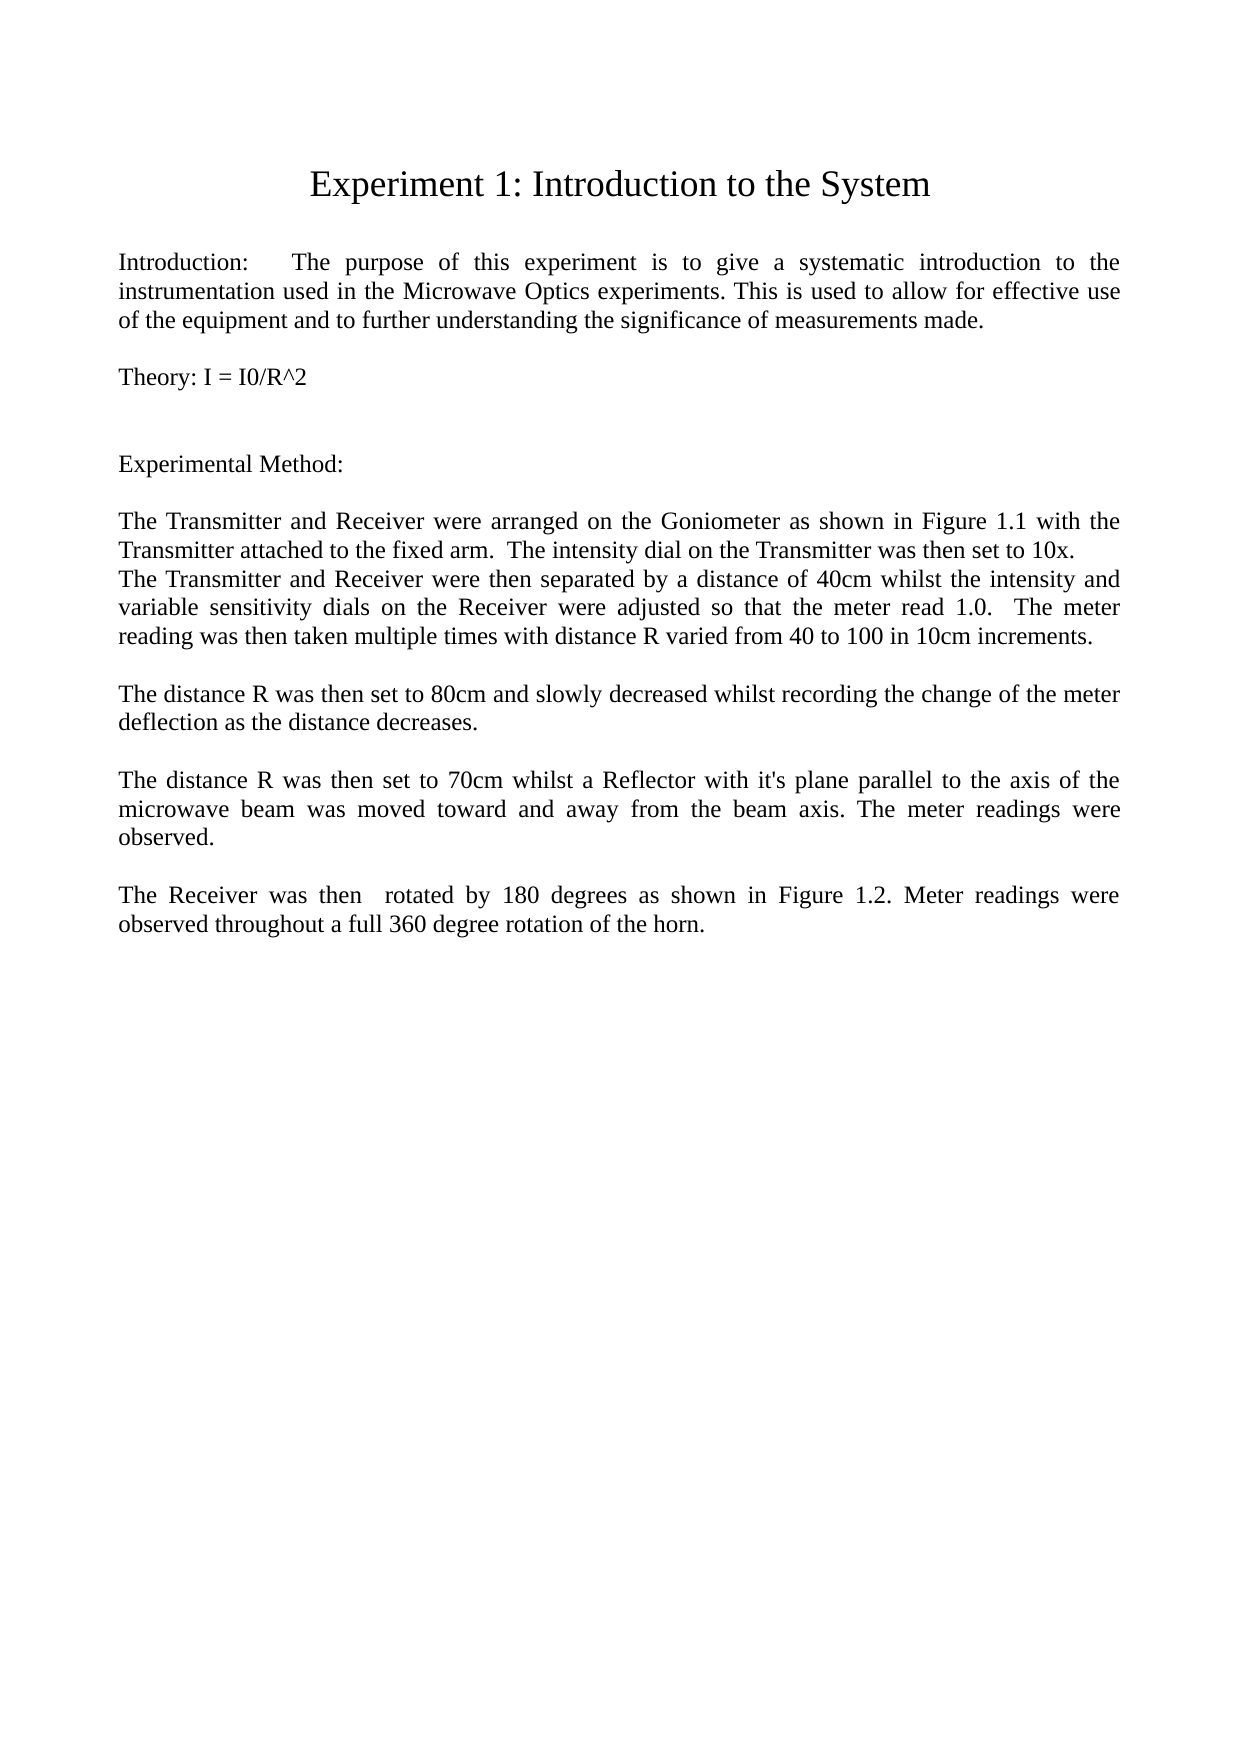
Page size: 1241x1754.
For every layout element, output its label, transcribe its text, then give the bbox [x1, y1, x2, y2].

text Experiment 1: Introduction to the System [118, 161, 1122, 204]
text The distance R was then set to 80cm and slowly decreased whilst recording the change of the meter deflection as the distance decreases. [118, 679, 1122, 736]
text Theory: I = I0/R^2 [118, 362, 1122, 391]
text The distance R was then set to 70cm whilst a Reflector with it's plane parallel to the axis of the microwave beam was moved toward and away from the beam axis. The meter readings were observed. [118, 765, 1122, 851]
text The Transmitter and Receiver were arranged on the Goniometer as shown in Figure 1.1 with the Transmitter attached to the fixed arm. The intensity dial on the Transmitter was then set to 10x. [118, 506, 1122, 564]
text The Transmitter and Receiver were then separated by a distance of 40cm whilst the intensity and variable sensitivity dials on the Receiver were adjusted so that the meter read 1.0. The meter reading was then taken multiple times with distance R varied from 40 to 100 in 10cm increments. [118, 564, 1122, 650]
text The Receiver was then rotated by 180 degrees as shown in Figure 1.2. Meter readings were observed throughout a full 360 degree rotation of the horn. [118, 880, 1122, 937]
text Experimental Method: [118, 449, 1122, 477]
text Introduction: The purpose of this experiment is to give a systematic introduction to the instrumentation used in the Microwave Optics experiments. This is used to allow for effective use of the equipment and to further understanding the significance of measurements made. [118, 247, 1122, 334]
